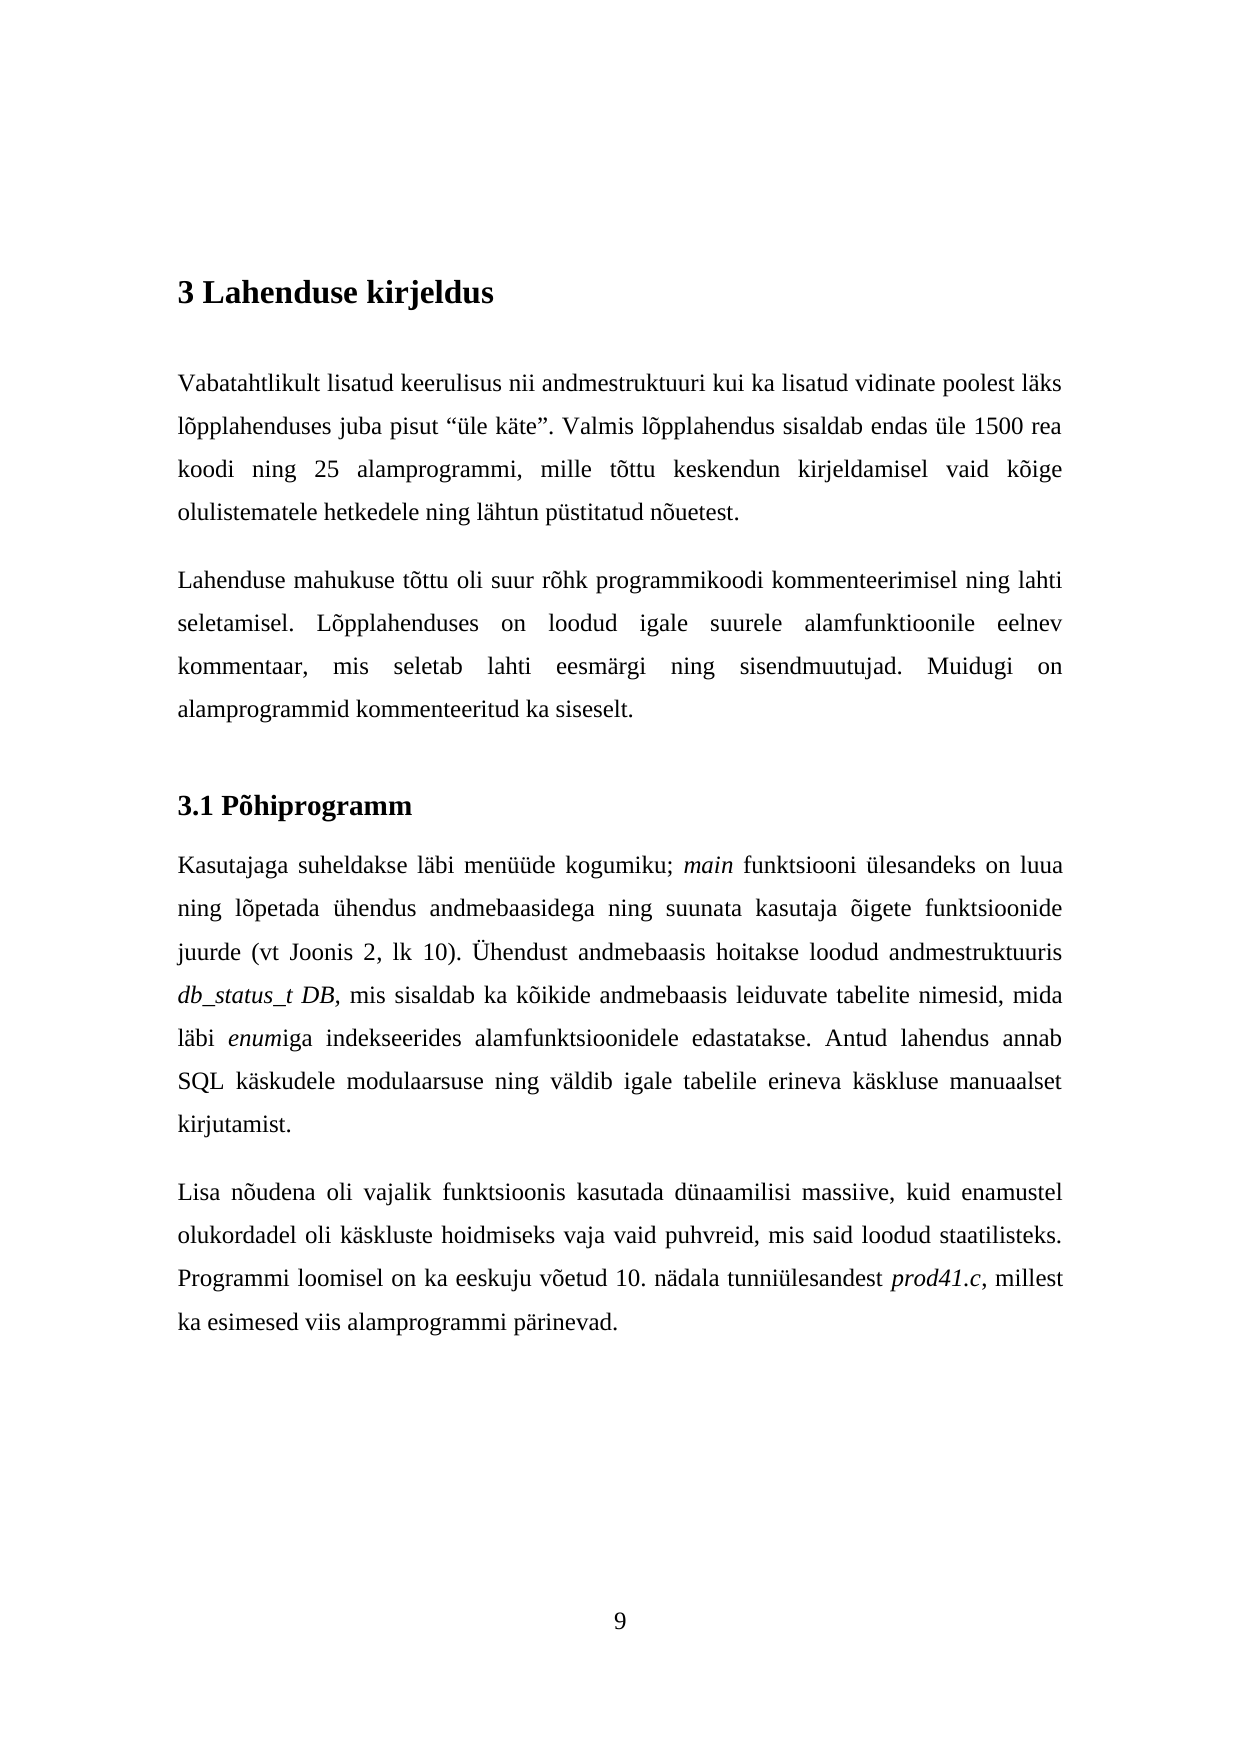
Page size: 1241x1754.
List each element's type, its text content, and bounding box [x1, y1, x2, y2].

text Lahenduse mahukuse tõttu oli suur rõhk programmikoodi kommenteerimisel ning lahti seletamisel. Lõpplahenduses on loodud igale suurele alamfunktioonile eelnev kommentaar, mis seletab lahti eesmärgi ning sisendmuutujad. Muidugi on alamprogrammid kommenteeritud ka siseselt. [177, 565, 1063, 723]
subtitle Lahenduse kirjeldus [177, 273, 1063, 311]
text Kasutajaga suheldakse läbi menüüde kogumiku; main funktsiooni ülesandeks on luua ning lõpetada ühendus andmebaasidega ning suunata kasutaja õigete funktsioonide juurde (vt Joonis 2, lk 10). Ühendust andmebaasis hoitakse loodud andmestruktuuris db_status_t DB, mis sisaldab ka kõikide andmebaasis leiduvate tabelite nimesid, mida läbi enumiga indekseerides alamfunktsioonidele edastatakse. Antud lahendus annab SQL käskudele modulaarsuse ning väldib igale tabelile erineva käskluse manuaalset kirjutamist. [177, 850, 1063, 1138]
text Vabatahtlikult lisatud keerulisus nii andmestruktuuri kui ka lisatud vidinate poolest läks lõpplahenduses juba pisut “üle käte”. Valmis lõpplahendus sisaldab endas üle 1500 rea koodi ning 25 alamprogrammi, mille tõttu keskendun kirjeldamisel vaid kõige olulistematele hetkedele ning lähtun püstitatud nõuetest. [177, 368, 1063, 526]
subtitle Põhiprogramm [177, 788, 1063, 821]
text Lisa nõudena oli vajalik funktsioonis kasutada dünaamilisi massiive, kuid enamustel olukordadel oli käskluste hoidmiseks vaja vaid puhvreid, mis said loodud staatilisteks. Programmi loomisel on ka eeskuju võetud 10. nädala tunniülesandest prod41.c, millest ka esimesed viis alamprogrammi pärinevad. [177, 1177, 1063, 1335]
